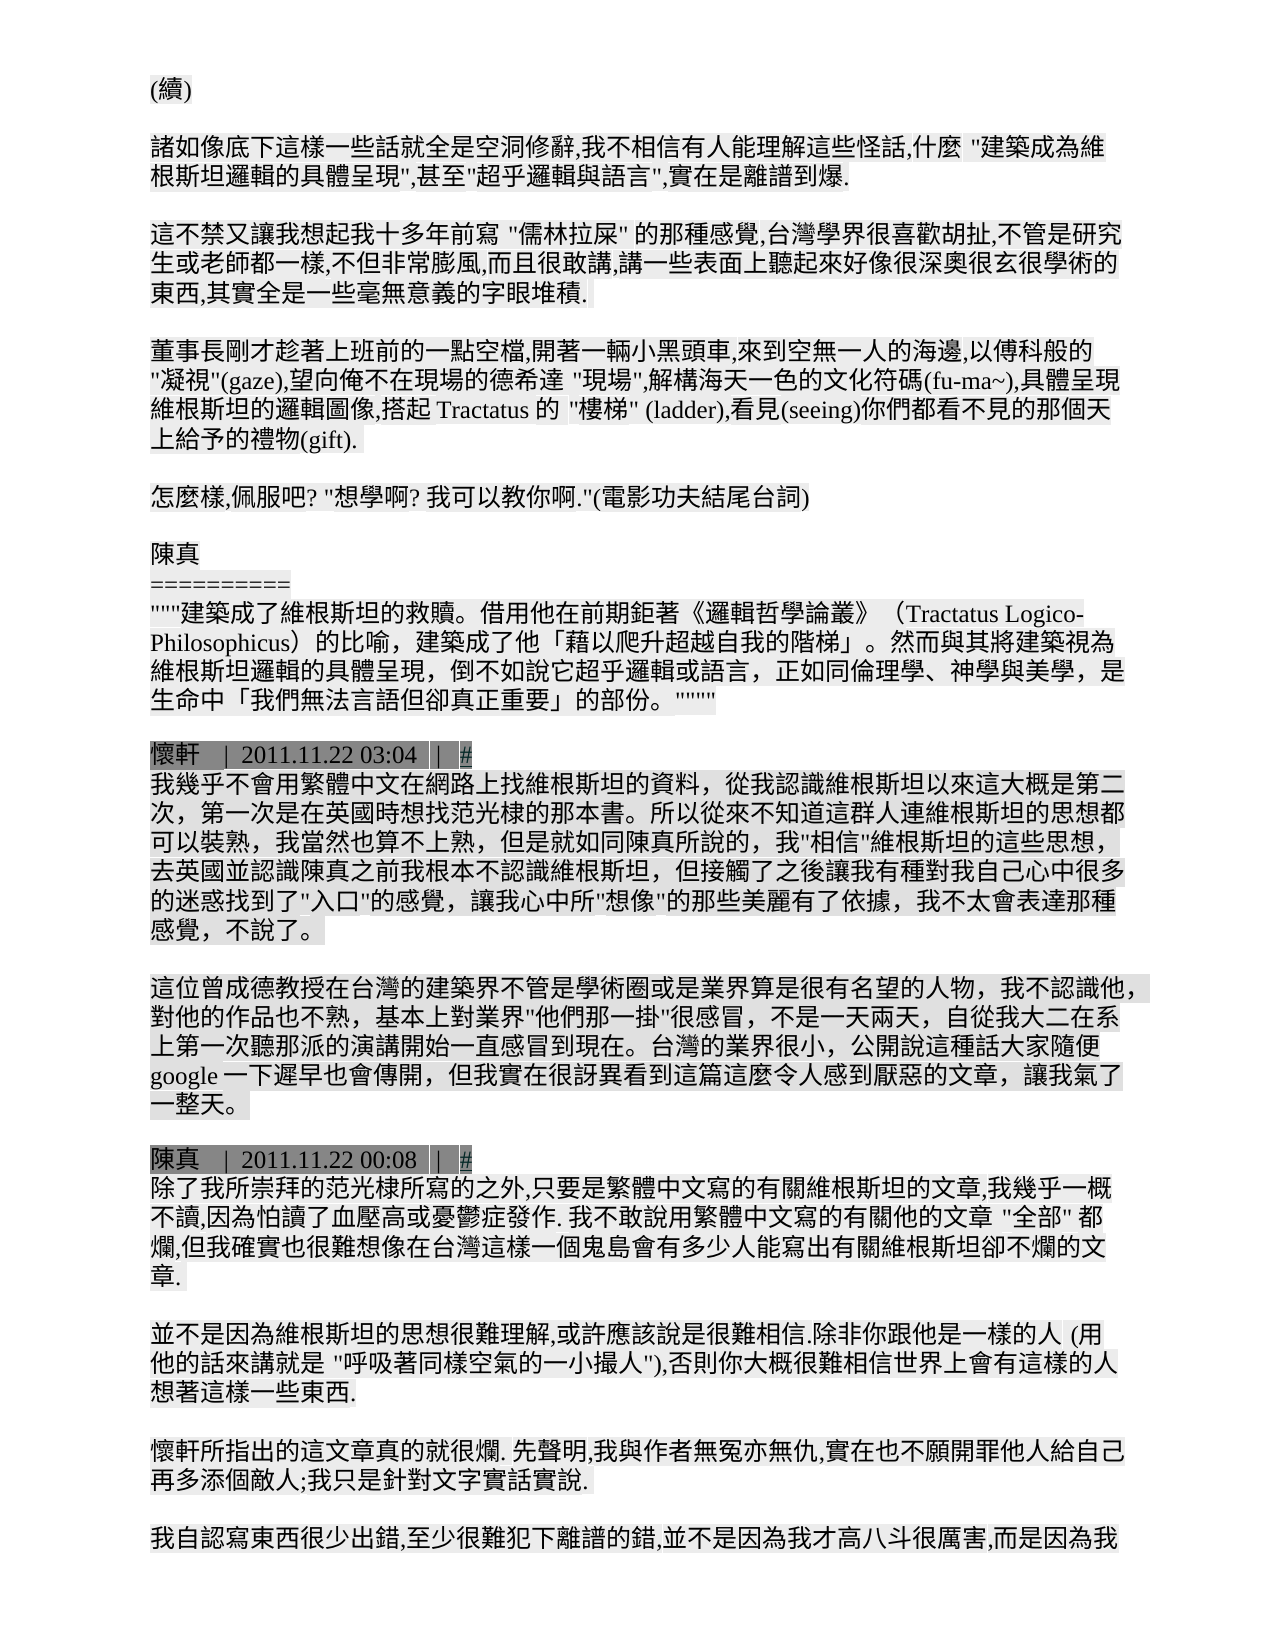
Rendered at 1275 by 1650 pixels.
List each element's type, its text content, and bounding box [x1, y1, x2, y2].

text 我幾乎不會用繁體中文在網路上找維根斯坦的資料，從我認識維根斯坦以來這大概是第二次，第一次是在英國時想找范光棣的那本書。所以從來不知道這群人連維根斯坦的思想都可以裝熟，我當然也算不上熟，但是就如同陳真所說的，我"相信"維根斯坦的這些思想，去英國並認識陳真之前我根本不認識維根斯坦，但接觸了之後讓我有種對我自己心中很多的迷惑找到了"入口"的感覺，讓我心中所"想像"的那些美麗有了依據，我不太會表達那種感覺，不說了。 這位曾成德教授在台灣的建築界不管是學術圈或是業界算是很有名望的人物，我不認識他，對他的作品也不熟，基本上對業界"他們那一掛"很感冒，不是一天兩天，自從我大二在系上第一次聽那派的演講開始一直感冒到現在。台灣的業界很小，公開說這種話大家隨便google一下遲早也會傳開，但我實在很訝異看到這篇這麼令人感到厭惡的文章，讓我氣了一整天。 [150, 770, 1125, 1120]
text 懷軒 | 2011.11.22 03:04 | # [150, 741, 1125, 770]
text (續) 諸如像底下這樣一些話就全是空洞修辭,我不相信有人能理解這些怪話,什麼 "建築成為維根斯坦邏輯的具體呈現",甚至"超乎邏輯與語言",實在是離譜到爆. 這不禁又讓我想起我十多年前寫 "儒林拉屎" 的那種感覺,台灣學界很喜歡胡扯,不管是研究生或老師都一樣,不但非常膨風,而且很敢講,講一些表面上聽起來好像很深奧很玄很學術的東西,其實全是一些毫無意義的字眼堆積. 董事長剛才趁著上班前的一點空檔,開著一輛小黑頭車,來到空無一人的海邊,以傅科般的 "凝視"(gaze),望向俺不在現場的德希達 "現場",解構海天一色的文化符碼(fu-ma~),具體呈現維根斯坦的邏輯圖像,搭起Tractatus 的 "樓梯" (ladder),看見(seeing)你們都看不見的那個天上給予的禮物(gift). 怎麼樣,佩服吧? "想學啊? 我可以教你啊."(電影功夫結尾台詞) 陳真 ========== """建築成了維根斯坦的救贖。借用他在前期鉅著《邏輯哲學論叢》（Tractatus Logico-Philosophicus）的比喻，建築成了他「藉以爬升超越自我的階梯」。然而與其將建築視為維根斯坦邏輯的具體呈現，倒不如說它超乎邏輯或語言，正如同倫理學、神學與美學，是生命中「我們無法言語但卻真正重要」的部份。"""" [150, 75, 1125, 716]
text 除了我所崇拜的范光棣所寫的之外,只要是繁體中文寫的有關維根斯坦的文章,我幾乎一概不讀,因為怕讀了血壓高或憂鬱症發作. 我不敢說用繁體中文寫的有關他的文章 "全部" 都爛,但我確實也很難想像在台灣這樣一個鬼島會有多少人能寫出有關維根斯坦卻不爛的文章. 並不是因為維根斯坦的思想很難理解,或許應該說是很難相信.除非你跟他是一樣的人 (用他的話來講就是 "呼吸著同樣空氣的一小撮人"),否則你大概很難相信世界上會有這樣的人想著這樣一些東西. 懷軒所指出的這文章真的就很爛. 先聲明,我與作者無冤亦無仇,實在也不願開罪他人給自己再多添個敵人;我只是針對文字實話實說. 我自認寫東西很少出錯,至少很難犯下離譜的錯,並不是因為我才高八斗很厲害,而是因為我若知十或知一百,卻只說其一. 我只敢講那些我非常有把握的東西. 但一般台灣人卻只知零點零零零一,但講出來的口氣卻是一百億一千億,隨便就能信口開河. 但讀者們往往看其頭銜便全部買單,毫無最基本的判斷力與鑑賞能力. 我一直不明白台灣學界為何會有這樣一種風氣,似乎都很敢講,特別是人文學科或社會科學,甚至似乎只消花個幾分鐘google一下,馬上就能變成某一門學問的專家. 相對於台灣,西方學界就很少有這樣的問題. 我的指導教授好歹也是維根斯坦及分析哲學這領域的重要學者之一,但在內部研討會上或私下一對一的討論中,一講到早期維根斯坦的 Tractatus,他常會很謙虛地說其實在維根斯坦早期著作這部份我可能比他還懂. 或許他並不是真的這麼認為,而只是一種習慣性的謙虛,但這至少說明了一個學者應有的一種謹慎與自制;簡單說就是當你有把握懂了100之後,再來說其 1 也不遲;而不是倒過來仗著地位信口開河,明明根本是現買現賣的膚淺認知,卻非常敢講,講得好像他真的是個專家似的. 可悲的是讀者們大多缺乏辨識良莠的基本能力. 這位作者不但胡扯維根斯坦的思想,也徹底扭曲維根斯坦的為人,把他說成一個沒出息的窩囊廢了. 例如底下這段: ******維根斯坦在從事他的建築活動之前，正處於一生中的最低潮。雖被羅素（Bertrand Russell）譽為哲學界的接班人，卻因為論文不合格式而拿不到學位；試圖以啟發式教育在鄉村小學教書，卻因嚴格的要求與暴烈的性格得不到村民家長的贊同而黯然離職；想要成為修士在宗教環境中尋求真理卻被教會拒絕，淪落在修道院內為園丁擔任助手。「格特」（ Gretl，瑪格麗特在家中的小名）的邀約使得維根斯坦在覺得世界背離他的沮喪與抑鬱中，發現一個可以使他的心智得以投入的對象 ，一個可以與他的天份匹配的對手。************ 這一整段完全胡說八道,純粹毀謗. 維根斯坦1913年輟學離開劍橋,大學沒畢業,是因為他覺得劍橋沒法教給他什麼東西,而且他很自閉,一直不喜歡劍橋的人事物,很想逃到人煙稀少環境單純的地方去思考邏輯,於是就往挪威深山裏跑. 在他決定輟學去挪威深山裏之前,羅素企圖說服他改變想法,告訴他說 "那地方很暗喔",維根斯坦回答說 "沒關係,我討厭光." 羅素又說,去那裏一個人住 "你會很孤獨喔",維根斯坦說,待在劍橋 "跟這些菁英溝通只是在作賤我自己的心靈". 羅素於是又說,我看你去那裏 "會發瘋",維根斯坦說: "上帝會保有我的神志清明". 羅素聞言黯然,知道維根斯坦非離開不可. 維根斯坦大學才唸五個學期就輟學,根本沒去想到什麼畢業證書這回事,而不是什麼 "論文格式不合" 所以拿不到學位很傷心很沮喪.維根斯坦若是窩囊到會去想著什麼學位或文憑,那他所寫的一切便不值得重視,至少將不再值得我的重視. 事實上,劍橋哲學系當時的系主任Moore後來曾主動跑去深山裏找到維根斯坦,希望想辦法給他一張大學文憑,於是在跟維根斯坦有關邏輯的談話中做了點筆記,而且還拿到維根斯坦寫的一篇有關邏輯的筆記(即後來的 "Notes on Logic"). Moore離去前告訴維根斯坦說,憑這文章應該就能拿到一張大學文憑. 維根斯坦不置可否. 不久之後,Moore寫信給維根斯坦說,根據劍橋的規定,一定要有二手文獻(references),同時也要有註腳(footnotes),希望維根斯坦做點形式上的修改,然後就能幫他弄到一張大學畢業證書. 維根斯坦不但不領情,而且在給 Moore的回信中開頭就罵說 "你的來信真是把我給激怒了". 信末罵得更難聽, 維根斯坦說,如果Moore認為他有資格得到這文憑卻一定要叫他根據什麼學校規定寫什麼註腳或參考文獻的話,"那你不如下地獄去死吧". 這封信我在劍橋圖書館中看過原稿,憑著開頭第一句話 "Your letter annoyed me.",我就知道這便是那封叫Moore下地獄的信. 底下這文章的作者,我想他只是隨便google一下就開始自己想當然耳地瞎掰. 至於說什麼維根斯坦 "淪落" 為園丁,更是荒唐. 維根斯坦一直反對他的學生從事大學哲學教職,叫他們應該去找一些 "比較老實" 的工作,例如去工廠裏做工. 一位從數學系轉來在他看來最為優秀的學生聽從了他的話,真的一畢業就離開學界跑去工廠工作. 後來,維根斯坦自己當了教授,他形容這是一種很窩囊很不老實簡直是有點生不如死的工作. 至於當園丁,就我所知,恐怕是他一生做過最得意最愉快的工作之一,哪來什麼 "淪落"? 一般人或許很重視文憑學位,所以才會覺得維根斯坦一定很想要個學位,要不到,一定很沮喪很自卑很挫折;一般人或許以為當大學教授很厲害,所以才會以為當園丁是一種 "淪落". 要不是維根斯坦後來在歷史上成名,他若告訴對方說沒有啊,我沒有拿不到學位啊,我表現好得不得了,我只是不想拿學位,我的指導教授們努力勸我留下我都還不肯呢! 你想, 會有幾個台灣人會相信這是事實? 你要讓一個根本不相信有人會朝著反方向前進的人相信有人的確努力要逃離那些人們所重視所追逐的東西,恐怕很難,如果不是不可能的話. 這就好像要我們家阿憨相信我很害怕牠所喜歡吃的雞骨頭一樣難. 至於說什麼搞建築讓他在什麼拿不到學位又當不好小學老師的極度消沉中,終於 "發現一個可以使他的心智得以投入的對象 ，一個可以與他的天份匹配的對手",真是憑空胡扯. 怎麼有人敢這樣亂寫亂瞎掰? 維根斯坦之所以離開哲學16年,純粹是因為他覺得他的 那本Tractatus "已經解開所有的哲學問題". 既然所有哲學問題都已解開,幹嘛還研究哲學,於是就跑去當小學老師. 再說,維根斯坦在當地家長的心目中也完全沒有不好的印象. 他確實曾經有一次扯了一個不會作答的小女生的辮子,後來家長跑來興師問罪,維根斯坦當下否認. 為此說謊他感到很自責,一生良心受折磨,覺得自己不該說謊. 後來實在受不了良心譴責,二三十年後又跑回那個村莊跟當事人及挨家挨戶跟幾位家長道歉,但是大家早已忘記此事. 另外,維根斯坦的哲學思想受到當時一些建築師的影響,但他從來都沒有意思想當一個建築師,反倒是晚年都快六十歲了還一直想再入學唸醫學系,想成為一個精神科醫師. 他之所以在離開哲學16年後又重返哲學界是因為他逐漸發現自己早期的想法錯了. 例如有人沿著下巴比了一個不屑的手勢,問維根斯坦說這手勢的邏輯形式是什麼? 維根斯坦無言以對,慢慢覺得自己早期的想法犯了一些重大的錯誤,於是發展出與早期(表面上)截然不同(但在我看來前後完全一致)的晚期思想. 至於那些建築師對於維根斯坦的影響,絲毫扯不上什麼 "不可說" 之類的,真是太會瞎掰了. 一種表達形式的本身怎麼會有可說或不可說或神聖與否的問題呢? 神聖或不可說之物當然是企圖被表達的對象,怎麼會是表達形式本身? 至於他是否真的認為有這樣一種不可說但很神聖的東西的存在,純粹是另一個話題了. 幾個建築師們對維根斯坦思想的影響,主要是所謂實用主義(pragmatism),類似其晚期 "meaning is use" 的想法. 簡單說就是一個詞或一個東西怎麼使用,那便是它的意義;事物內部並不蘊涵任何先驗的意義或本質性的意義存在. 維根斯坦幾位兄長罹患憂鬱症,而且自殺身亡. 他自己也曾企圖自殺,準備去上吊,連繩子都買好了,準備搭火車去深山裏找個地方上吊.後來卻在車上讀了托爾斯泰的 "天國在你心中" 這本書,深受感動,打消自殺念頭. 之後逢人便推薦該書,說是那本書救了他. 至於維根斯坦親自設計的這棟屋子,我兩三年前才剛去過,還在裏頭和一群保加利亞人歌舞同歡待了一個晚上. 那地方雖在奧地利,卻已捐給保加利亞政府,應該是不太歡迎拍照的,但我還是發揮狗仔精神給裏裏外外偷拍了好多張照片,特別是一定要拍到著名的房門把手,我是躲到廁所裏偷拍,但因為夜裏不敢打光,偷拍效果不佳,純粹是自慰,給自己一點彷彿生命並不孤獨彷彿生命依然充滿著理解與希望的自我安慰. 最後,我並不是要評論底下這文章,這文章亂寫一通,只能得零分,若要一一糾正,恐怕得寫上一本書才行了. 陳真 ============ Published by 誠品講堂 07 Oct 2010 建議預讀。【建築】建築，無法言說卻真正重要的事╱曾成德 按：本文為2007年出版的《建築學的14道醍醐味》一書推薦序，曾成德老師解析哲學家維根斯坦的建築作品，從有形的設計中閱讀無形的理性與美感。在第40期城市建築家課程開課之前，不妨先讀讀這篇精采好文! 課程介紹:【週三 】10/13-12/15∣3X3+1——當代建築的標籤雲∣曾成徳 建築，無法言說卻真正重要的事 ╱曾成德（交通大學建築研究所教授） I. 也許你會覺得哲學非常難搞，我跟你說，比起來，想要成為一個好建築師所面對的挑戰，那才真正叫做高難度。當我在維也納為我的姐姐蓋她的房子時，我真是每天都筋疲力竭到只能有力氣在晚上把自己泡在戲院裡。 ——維根斯坦（Ludwig Wittgenstein），私人信札 一九二六年至一九二八年間，哲學家維根斯坦受他的姐姐瑪格麗特（Margaret Stonborough-Wittgenstein）之邀設計一棟住宅。被維根斯坦家人與友人暱稱為崑德曼街屋（ Kundmanngasse）的這棟住宅，在建築界通常將其歸類為近似現代主義先驅者魯斯（Adolf Loos）風格的作品。事實上，魯斯的確曾在設計階段就看過這棟由他的好友維根斯坦與他的兩個學生英格曼（ Paul Engelmann）與郭格（Jacques Groag）所合作的作品的草圖，更在住宅完工後造訪過它。 然而，比它的建築風格更為重要的可能是它的空間組織、細部工法以及整體比例。維根斯坦以他對親人生活習慣的瞭解，更動了英格曼原始的平面配置；以他自孩提時代對機械的天份，發展出前所未見的金屬細部；更以他對數學與邏輯的嚴謹態度，賦予了極度講究的空間比例關係。另一方面，對維根斯坦本人而言，這棟建築的重要性，則是在他不眠不休地為這棟房子注入了極度濃烈的熱情之同時，也將他自己從自我毀滅的邊緣中解救回來。 維根斯坦在從事他的建築活動之前，正處於一生中的最低潮。雖被羅素（Bertrand Russell）譽為哲學界的接班人，卻因為論文不合格式而拿不到學位；試圖以啟發式教育在鄉村小學教書，卻因嚴格的要求與暴烈的性格得不到村民家長的贊同而黯然離職；想要成為修士在宗教環境中尋求真理卻被教會拒絕，淪落在修道院內為園丁擔任助手。「格特」（ Gretl，瑪格麗特在家中的小名）的邀約使得維根斯坦在覺得世界背離他的沮喪與抑鬱中，發現一個可以使他的心智得以投入的對象 ，一個可以與他的天份匹配的對手。 建築成了維根斯坦的救贖。借用他在前期鉅著《邏輯哲學論叢》（Tractatus Logico-Philosophicus）的比喻，建築成了他「藉以爬升超越自我的階梯」。然而與其將建築視為維根斯坦邏輯的具體呈現，倒不如說它超乎邏輯或語言，正如同倫理學、神學與美學，是生命中「我們無法言語但卻真正重要」的部份。 II. 當我手握著尺規站在桌邊時 莫非一定我得丈量桌子 難道有時我不也該檢查一下量尺？ ——維根斯坦《哲學評述手稿》（Manuscript：Philosophische Bemerkungen XVII） 維根斯坦對他的建築作品的細部相當堅持。他的另一個姐姐荷明（Hermine）在回憶錄裡提起，維根斯坦光是為了房間角落一對左右對稱、直角相向的鑄鐵暖爐，就花了一年時間才讓他稱心。而為了維持大片落地門窗的窗框寬窄尺寸比例正確，八家維也納廠商只有一家自認有工程承做能力，而且經過一連串的工法研發與技術實驗後，才得以達成維根斯坦的要求。維也納地區最為膾炙人口的故事則不外是，在住宅接近完工之際，維根斯坦要求大廳天花得提高三公分。 崑德曼街屋處處充滿了令人驚豔的細部設計，包括各種門把五金、地坪分割與色彩計畫等。其中最具開創性的可能是維根斯坦為面對東西兩個大露台的大落地窗所設計的金屬窗簾。為了保持開口的素淨簡潔，窗戶不裝設織品窗簾；而在房間需要隱私時，由滑輪裝置從地下室裡升起一片片的金屬屏幕。 但是，對我而言，維根斯坦最具啟發性的設計在於住宅室內一對對的雙層對開門。這些雙層對開門成對出現，與牆面齊平，雙雙隔著牆壁的厚度相對而立，並且每一層的對開門各自由牆的兩面彼此分別開向相反的方向。誠然，雙層門窗的出現常常是為了隔絕溫度與聲音；然而，在室內大廳與客廳之間亦裝設了雙層對開門，說明了維根斯坦的意圖遠超過建築物理的考慮因素。成對的玻璃面與牆壁厚度的兩側平面齊平，彷若說明牆面上的窗門即意味著虛的透明牆面，闡明了建築的開口即為實牆上的虛面。然而，另一方面，這兩個虛面成對的玻璃門又創造出另一個層次的虛空間，恍似門檻註記了牆面的切割與邊界，突顯了由空間進另一空間的過渡。 領導崑德曼街屋保存運動的建築學者賴德納（Bernhard Leitner）曾說，維根斯坦在此為我們解析一個無形中的動作，並賦予它一個有意識的形式。或許我們可以進一步說，維根斯坦在建築上的成就，在於使 得像「離開」或 「進入 」這一類的抽象概念進入我們的感官知覺。也就是說，維根斯坦藉著崑德曼街屋為我們指出藝術，或著說美學的作用，在於使我們生命中時間裡的做為得以在世界裡的空間中被感知。他使我們理解空間的關係，世界的架構。如此，生命中不可言說的狀態在建築中有了形式。 III. 哲學其實在許多面向上就如同建築， 它是一種自我的追尋。 追尋對自我的一種理解力， 一種世界觀（以及對它的一種想望） ——維根斯坦《哲學法則手稿》（Manuscript, VIII. Bemerkungen zur Philosophischen Grammatik WA4.124.10） 崑德曼街屋是銜接維根斯坦哲學論叢與哲學研究兩大時期唯一的橋樑，也是他「藉以爬升超越自我（並得以丟棄）的階梯」。然而維根斯坦死前寫給瑪格麗特的最後一封信函才真正地為我們透露崑德曼街屋，或者更正確地說，建築，對維根斯坦的意義。 「昨天我突然想起崑德曼街屋，」維根斯坦對他的姐姐寫道，「你把它維持得多麼歡愉，多麼大器。在這些事情上你我彼此心有靈犀。」建築如同音樂，對維根斯坦而言，它無須言語，不可言說（ spoken），僅能展現（shown ）；是一種形式，一種姿態（gesture）。它表達一種理解力，它 以其姿態展現出一種精準確然的觀看世界的方式。 收集在本書裡的日本建築家的論述，展現出他們各自理解建築的方式與觀看世界的觀點。幾乎像是維根斯坦的箴言般，松山老師在他的午課中 說：「建築師的存在是為了試著去注視…看不到的風景。將這個看不見的風景變成看得見的具體形象，便是建築師所需扮演的角色與被賦予的任務。」而木下老師則在晚課中提醒我們：「當我們把建築這種抽象的詞彙掛在嘴邊時，便看不出實際存在的建築的弔詭之處……」。 雖然這些對於建築的各個觀點並非完整地建立於一個大的結構系統中，卻反而恍若刻舟求劍或瞎子摸象般地為我們拼湊出當前建築流變多元的地景與形貌。正如同當代文化研究學者伊格頓（Terry Eagleton）所言，我們目前已處於「理論之後（After Theory）」。隨著新世紀的開啟，建築的大理論時代已逝。本書如光譜般呈現日本當代建築名家的創作的心路歷程（如安藤老師或妹島老師），技術美學的探求（如佐佐木老師或西澤老師），環境的倫理價值（如內藤老師或水津老師），以及對文化的追索或與社會的連結（如藤森老師或松村老師）等等。透過這些建築家的世界觀，我們得以一窺建築的成分，並反思自己的建築觀，這正是本書的價值所在。 [150, 1174, 1125, 1553]
text 陳真 | 2011.11.22 00:08 | # [150, 1145, 1125, 1174]
